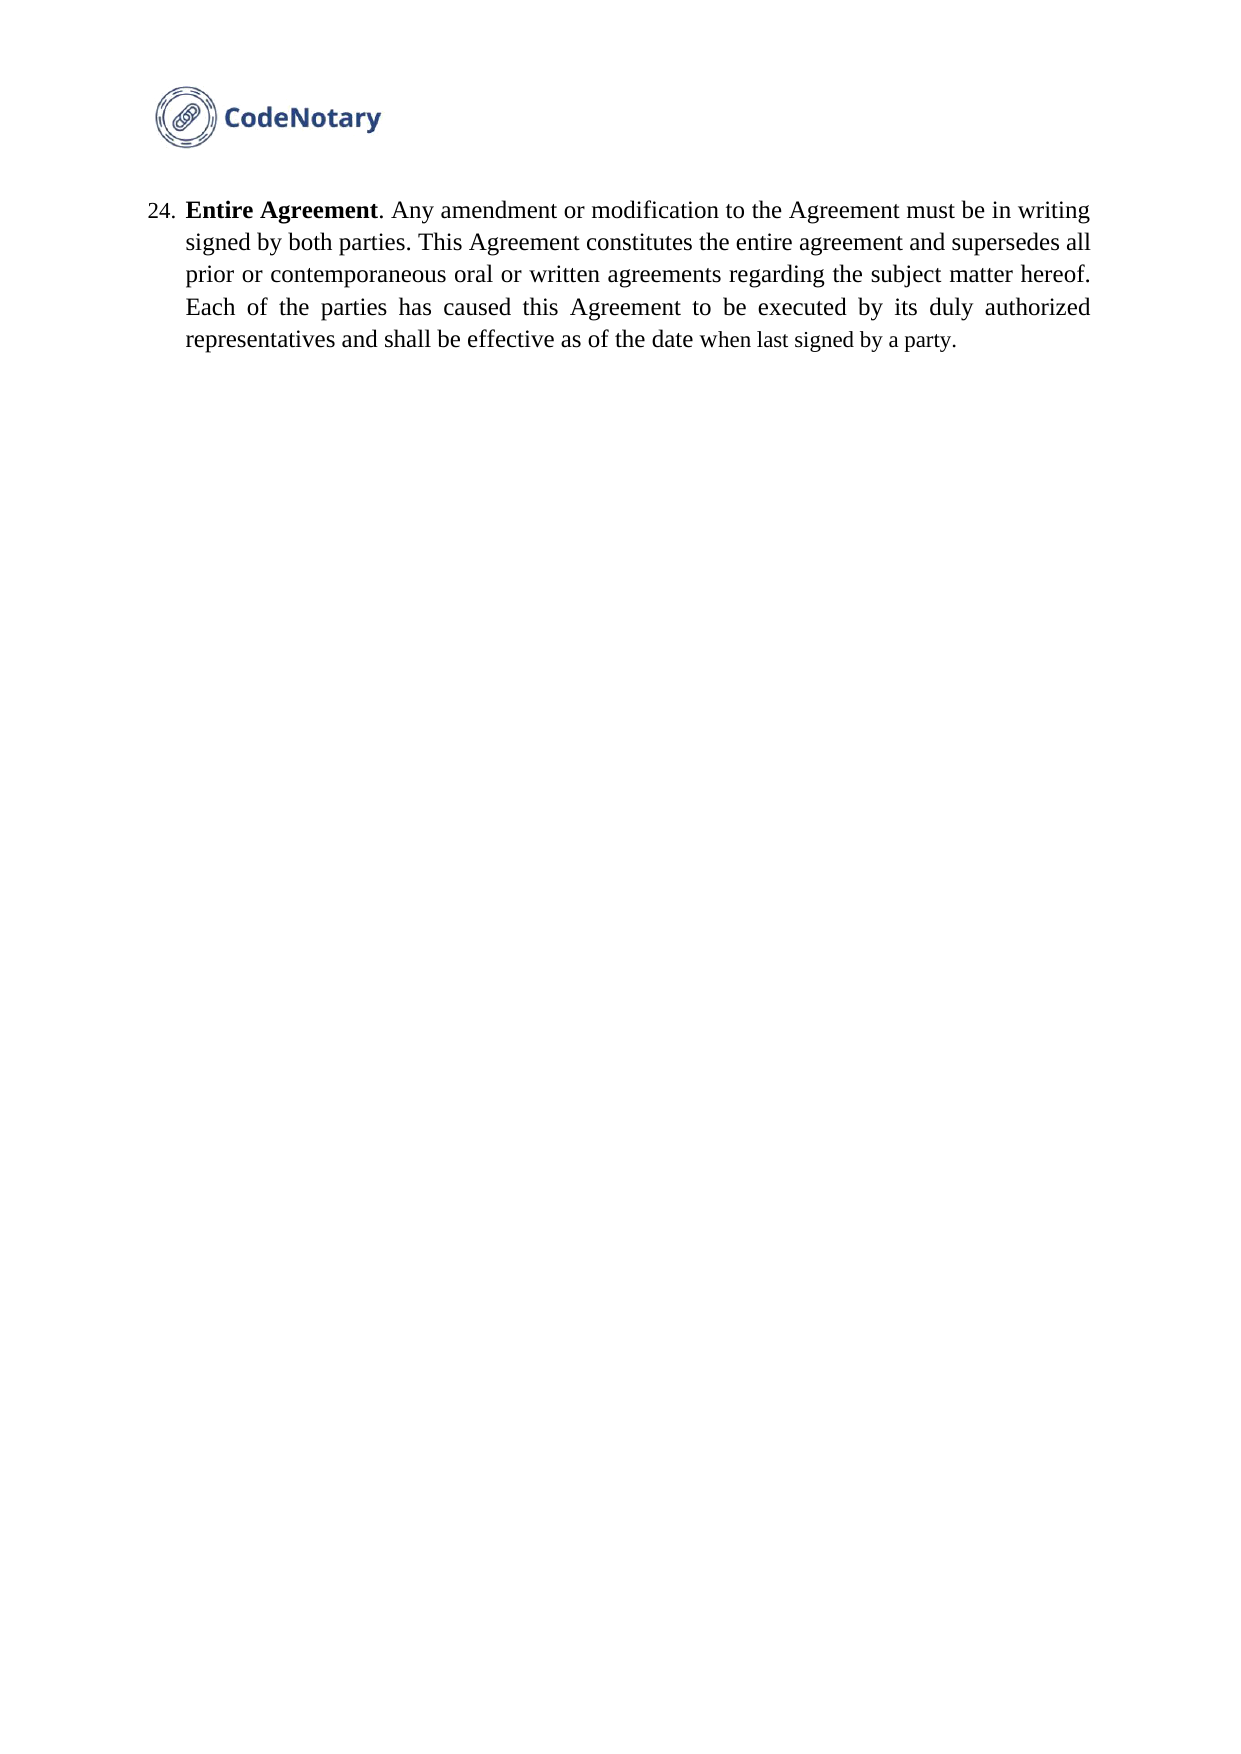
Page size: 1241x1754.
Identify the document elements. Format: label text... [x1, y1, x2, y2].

list Entire Agreement. Any amendment or modification to the Agreement must be in writing signed by both parties. This Agreement constitutes the entire agreement and supersedes all prior or contemporaneous oral or written agreements regarding the subject matter hereof. Each of the parties has caused this Agreement to be executed by its duly authorized representatives and shall be effective as of the date when last signed by a party. [147, 195, 1092, 352]
picture [147, 73, 389, 161]
